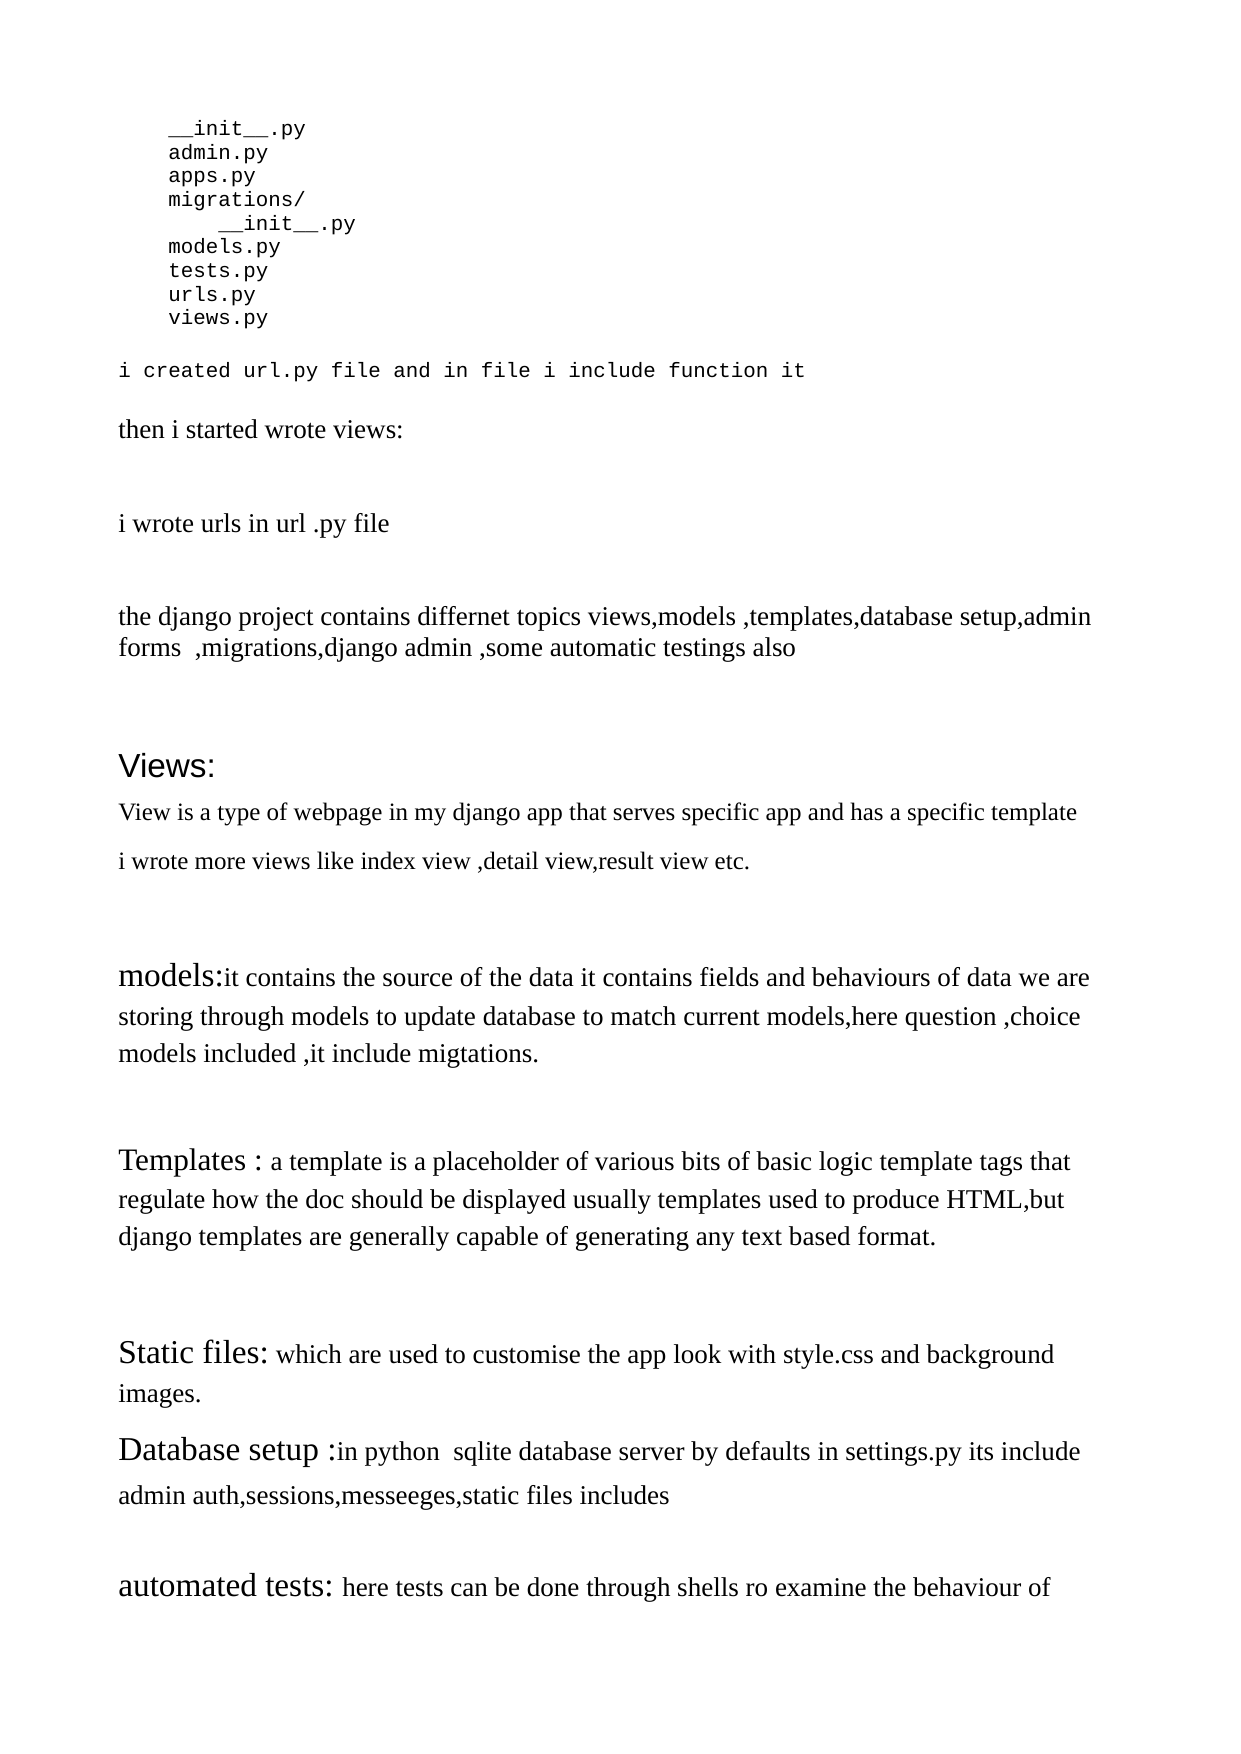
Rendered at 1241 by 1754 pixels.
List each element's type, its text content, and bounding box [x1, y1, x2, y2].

text then i started wrote views: [118, 413, 1122, 445]
text Static files: which are used to customise the app look with style.css and background images. [118, 1333, 1122, 1408]
text __init__.py [118, 213, 1122, 236]
text i wrote more views like index view ,detail view,result view etc. [118, 846, 1122, 874]
text tests.py [118, 260, 1122, 284]
text models:it contains the source of the data it contains fields and behaviours of data we are storing through models to update database to match current models,here question ,choice models included ,it include migtations. [118, 955, 1122, 1068]
text admin.py [118, 142, 1122, 165]
text views.py [118, 307, 1122, 331]
text i wrote urls in url .py file [118, 507, 1122, 538]
text __init__.py [118, 118, 1122, 142]
text Templates : a template is a placeholder of various bits of basic logic template tags that regulate how the doc should be displayed usually templates used to produce HTML,but django templates are generally capable of generating any text based format. [118, 1141, 1122, 1251]
text the django project contains differnet topics views,models ,templates,database setup,admin forms ,migrations,django admin ,some automatic testings also [118, 600, 1122, 663]
text migrations/ [118, 189, 1122, 213]
text Database setup :in python sqlite database server by defaults in settings.py its include admin auth,sessions,messeeges,static files includes [118, 1429, 1122, 1510]
text View is a type of webpage in my django app that serves specific app and has a specific template [118, 797, 1122, 826]
text apps.py [118, 165, 1122, 189]
text i created url.py file and in file i include function it [118, 360, 1122, 384]
text models.py [118, 236, 1122, 260]
text urls.py [118, 284, 1122, 307]
subtitle Views: [118, 746, 1122, 784]
text automated tests: here tests can be done through shells ro examine the behaviour of [118, 1565, 1122, 1603]
